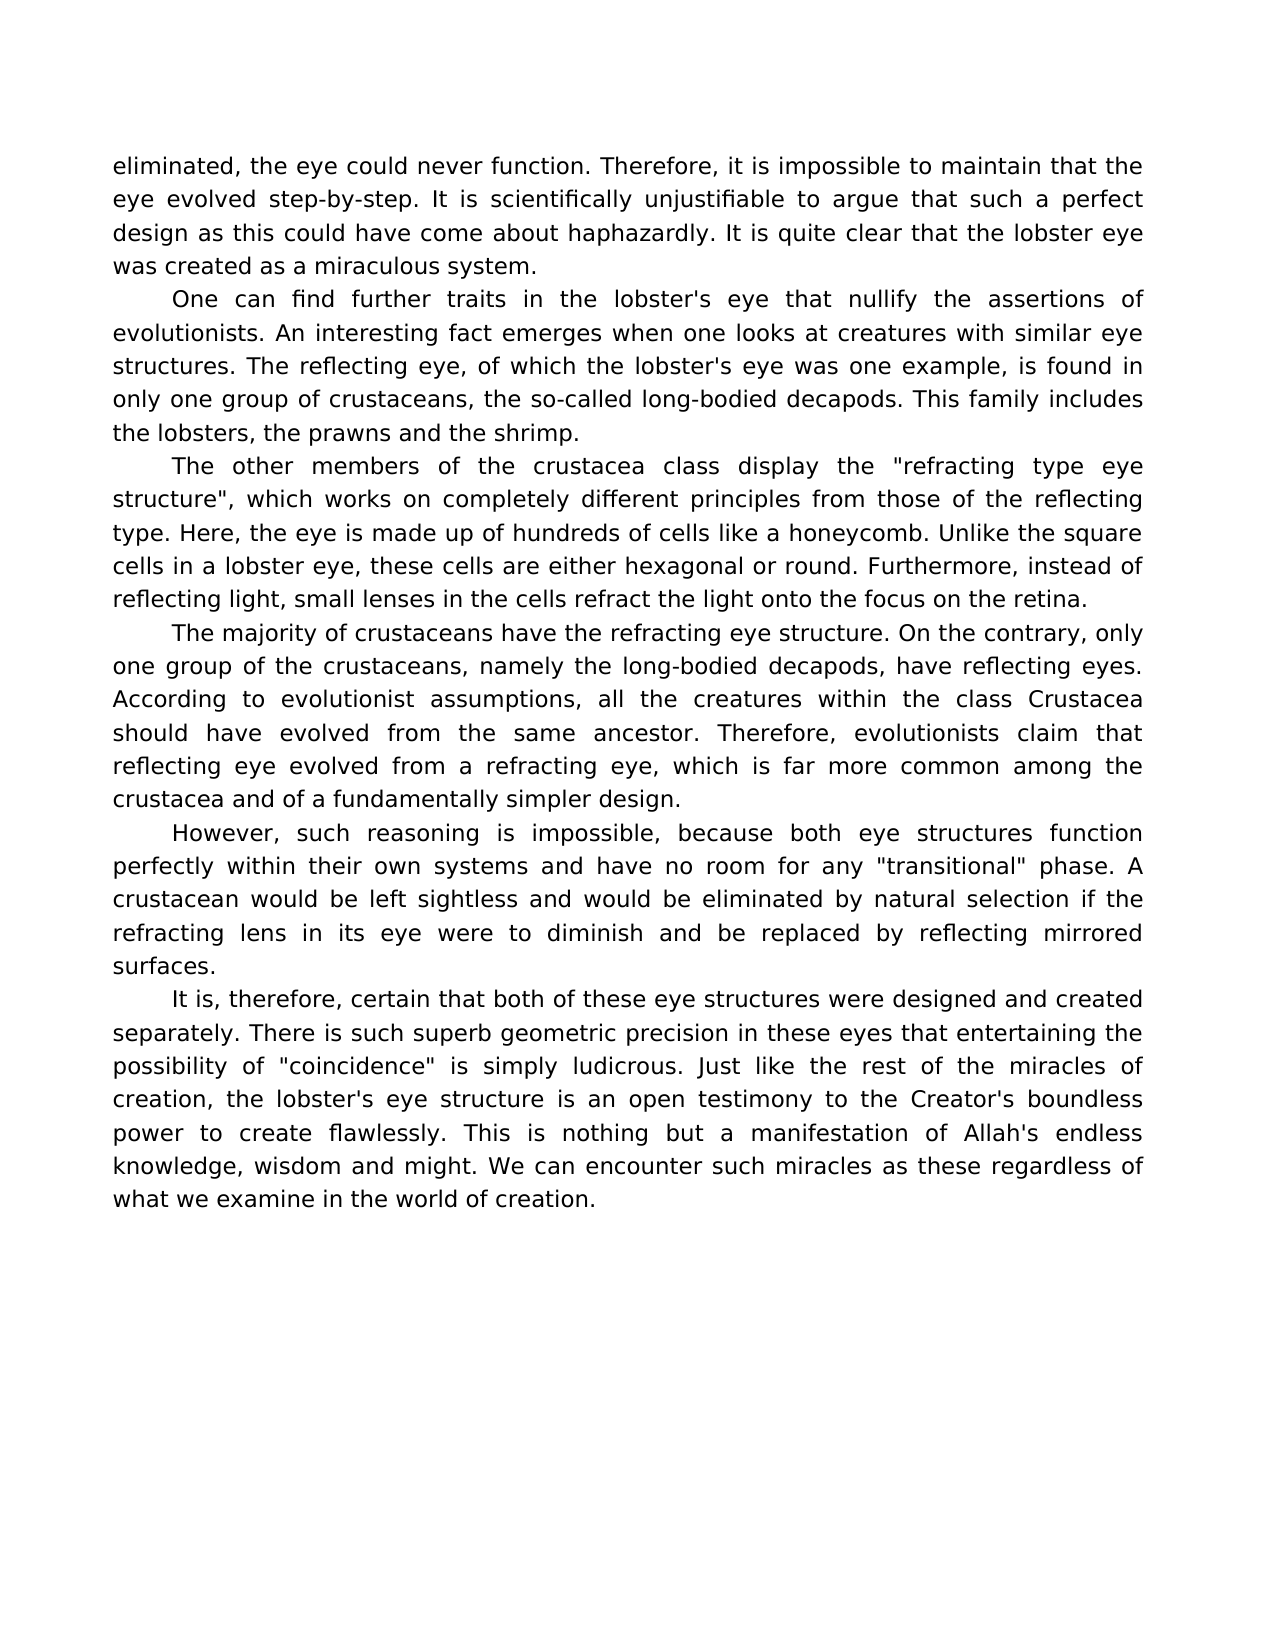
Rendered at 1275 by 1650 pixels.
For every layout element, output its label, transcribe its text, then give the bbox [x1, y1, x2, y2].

text However, such reasoning is impossible, because both eye structures function perfectly within their own systems and have no room for any "transitional" phase. A crustacean would be left sightless and would be eliminated by natural selection if the refracting lens in its eye were to diminish and be replaced by reflecting mirrored surfaces. [112, 814, 1145, 981]
text One can find further traits in the lobster's eye that nullify the assertions of evolutionists. An interesting fact emerges when one looks at creatures with similar eye structures. The reflecting eye, of which the lobster's eye was one example, is found in only one group of crustaceans, the so-called long-bodied decapods. This family includes the lobsters, the prawns and the shrimp. [112, 281, 1145, 448]
text The other members of the crustacea class display the "refracting type eye structure", which works on completely different principles from those of the reflecting type. Here, the eye is made up of hundreds of cells like a honeycomb. Unlike the square cells in a lobster eye, these cells are either hexagonal or round. Furthermore, instead of reflecting light, small lenses in the cells refract the light onto the focus on the retina. [112, 448, 1145, 614]
text The majority of crustaceans have the refracting eye structure. On the contrary, only one group of the crustaceans, namely the long-bodied decapods, have reflecting eyes. According to evolutionist assumptions, all the creatures within the class Crustacea should have evolved from the same ancestor. Therefore, evolutionists claim that reflecting eye evolved from a refracting eye, which is far more common among the crustacea and of a fundamentally simpler design. [112, 614, 1145, 814]
text It is, therefore, certain that both of these eye structures were designed and created separately. There is such superb geometric precision in these eyes that entertaining the possibility of "coincidence" is simply ludicrous. Just like the rest of the miracles of creation, the lobster's eye structure is an open testimony to the Creator's boundless power to create flawlessly. This is nothing but a manifestation of Allah's endless knowledge, wisdom and might. We can encounter such miracles as these regardless of what we examine in the world of creation. [112, 981, 1145, 1214]
text eliminated, the eye could never function. Therefore, it is impossible to maintain that the eye evolved step-by-step. It is scientifically unjustifiable to argue that such a perfect design as this could have come about haphazardly. It is quite clear that the lobster eye was created as a miraculous system. [112, 148, 1145, 281]
